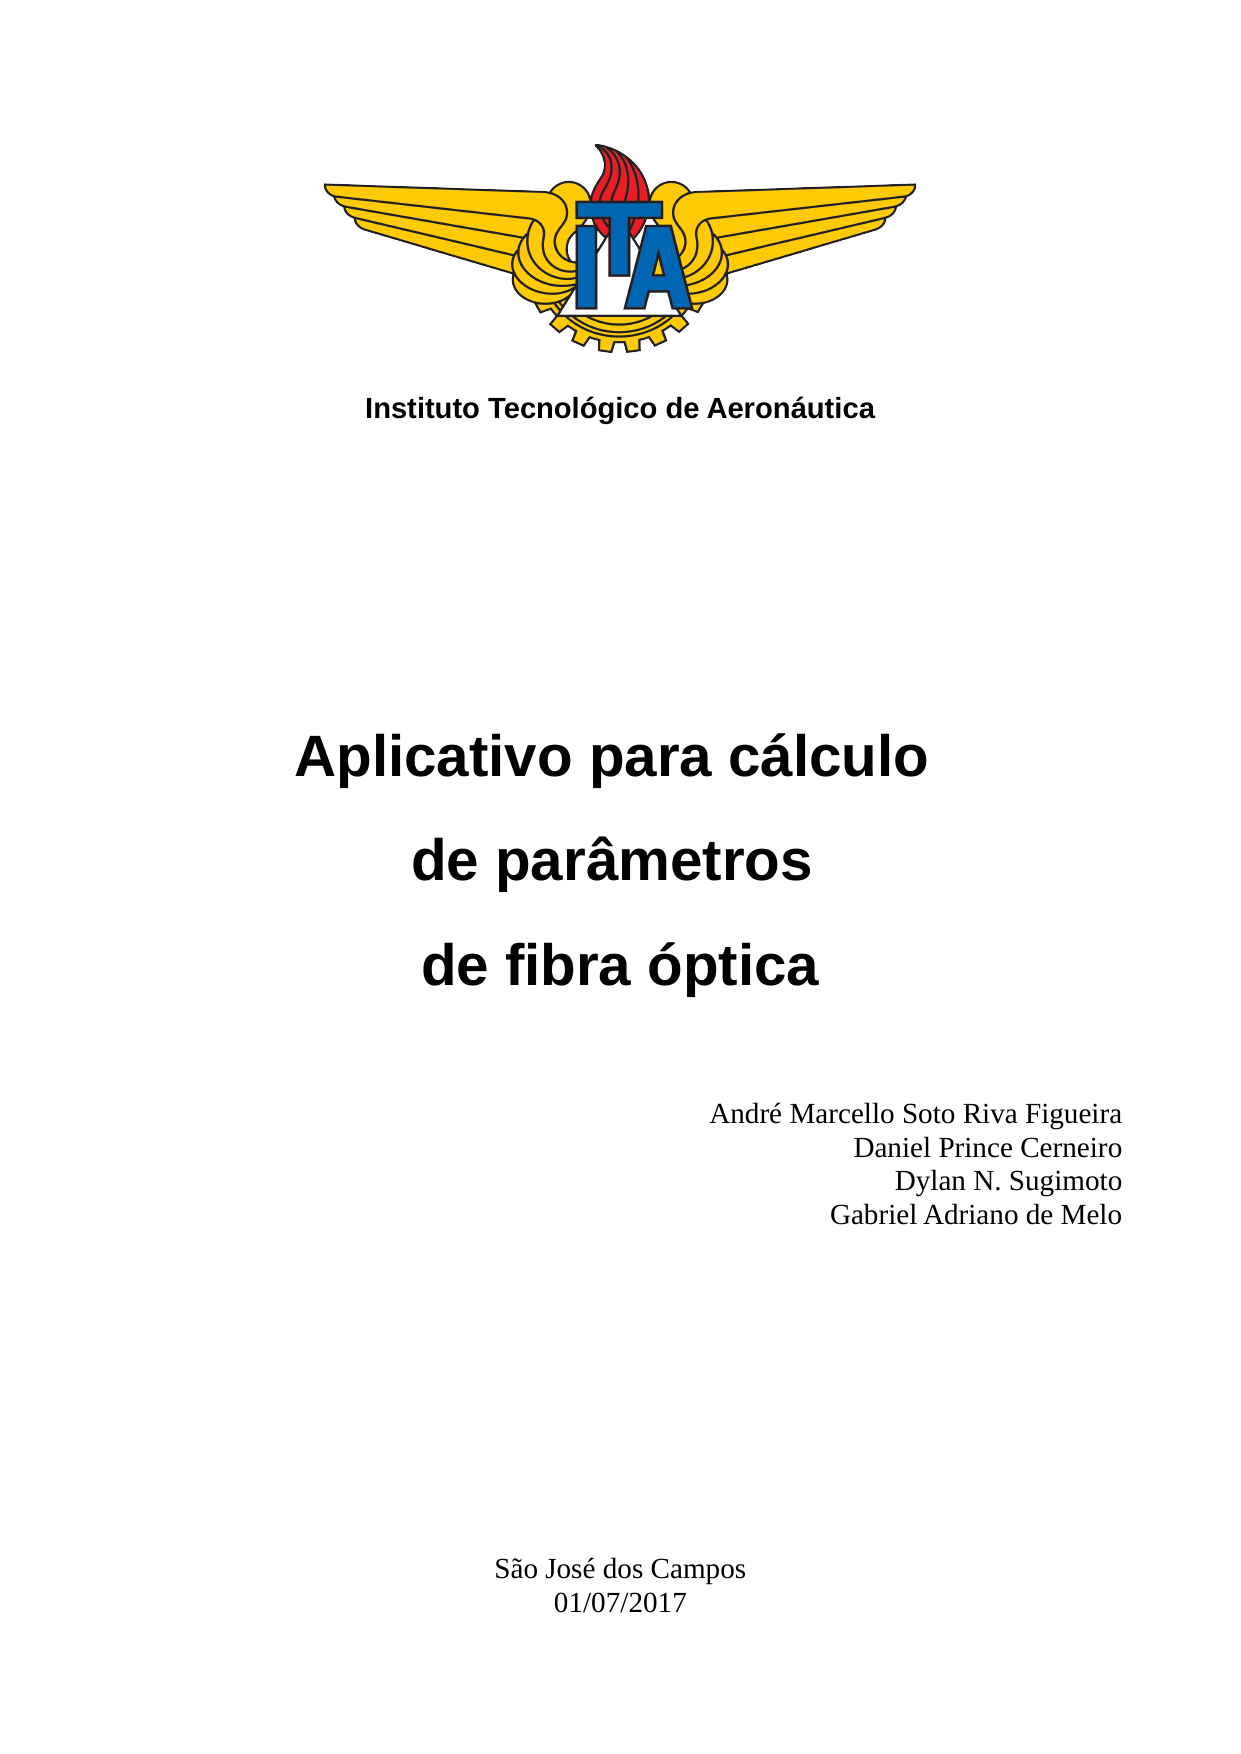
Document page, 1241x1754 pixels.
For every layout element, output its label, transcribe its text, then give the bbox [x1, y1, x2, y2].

text André Marcello Soto Riva Figueira [118, 1096, 1122, 1130]
text Daniel Prince Cerneiro [118, 1130, 1122, 1163]
title de parâmetros [118, 826, 1122, 893]
title Aplicativo para cálculo [118, 721, 1122, 788]
text 01/07/2017 [118, 1585, 1122, 1619]
picture [323, 143, 917, 354]
text São José dos Campos [118, 1552, 1122, 1585]
title de fibra óptica [118, 931, 1122, 998]
subtitle Instituto Tecnológico de Aeronáutica [118, 392, 1122, 425]
text Dylan N. Sugimoto [118, 1163, 1122, 1197]
text Gabriel Adriano de Melo [118, 1197, 1122, 1231]
